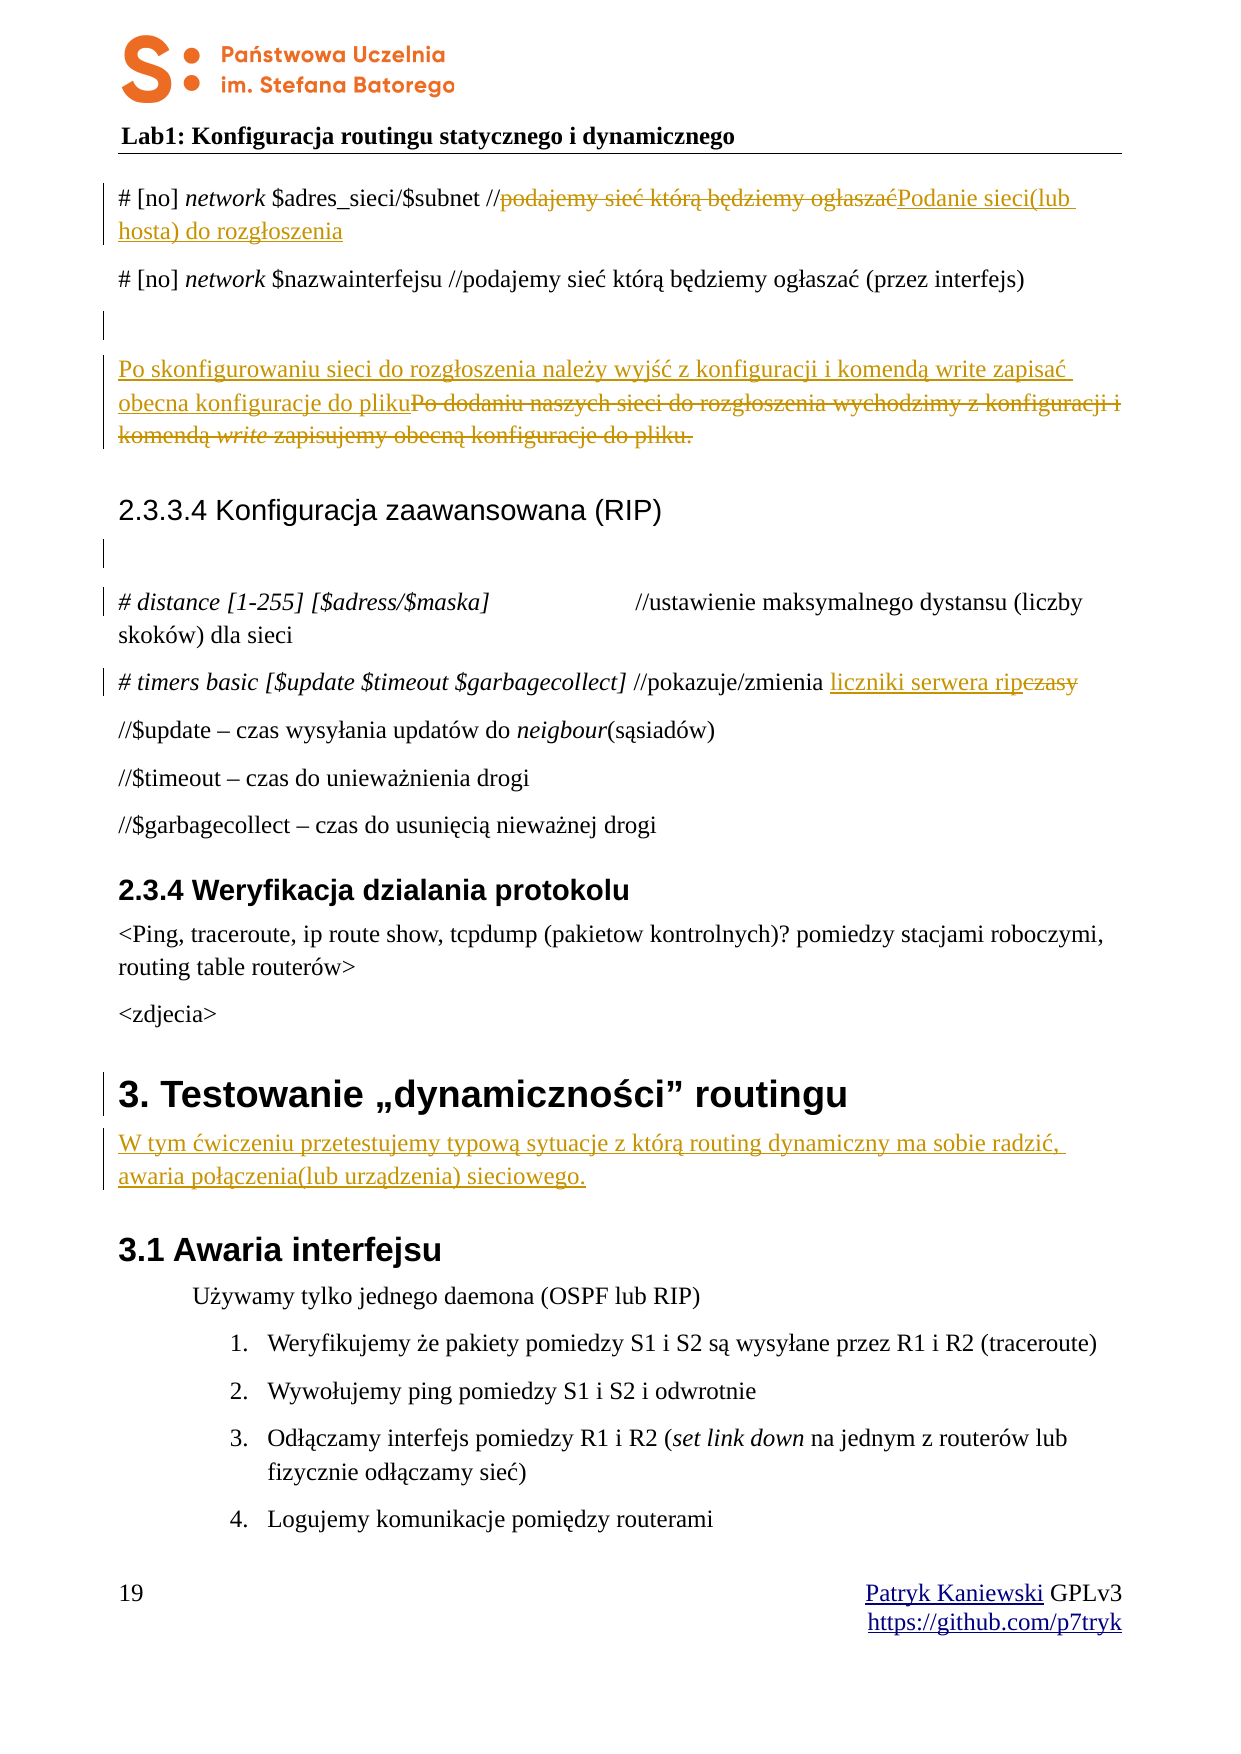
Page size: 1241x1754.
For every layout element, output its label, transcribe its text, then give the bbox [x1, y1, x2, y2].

text # distance [1-255] [$adress/$maska] //ustawienie maksymalnego dystansu (liczby skoków) dla sieci [118, 587, 1122, 649]
list Logujemy komunikacje pomiędzy routerami [229, 1504, 1122, 1533]
list Weryfikujemy że pakiety pomiedzy S1 i S2 są wysyłane przez R1 i R2 (traceroute) [229, 1328, 1122, 1357]
text //$update – czas wysyłania updatów do neigbour(sąsiadów) [118, 715, 1122, 744]
picture [121, 35, 455, 103]
subtitle 3.1 Awaria interfejsu [118, 1229, 1122, 1268]
text # [no] network $adres_sieci/$subnet //Podanie sieci(lub hosta) do rozgłoszenia [118, 183, 1122, 245]
subtitle 2.3.3.4 Konfiguracja zaawansowana (RIP) [118, 493, 1122, 527]
text # timers basic [$update $timeout $garbagecollect] //pokazuje/zmienia liczniki serwera rip [118, 667, 1122, 696]
text //$timeout – czas do unieważnienia drogi [118, 763, 1122, 791]
text Używamy tylko jednego daemona (OSPF lub RIP) [118, 1281, 1122, 1309]
subtitle 3. Testowanie „dynamiczności” routingu [118, 1072, 1122, 1116]
subtitle 2.3.4 Weryfikacja dzialania protokolu [118, 872, 1122, 906]
text //$garbagecollect – czas do usunięcią nieważnej drogi [118, 810, 1122, 839]
text # [no] network $nazwainterfejsu //podajemy sieć którą będziemy ogłaszać (przez interfejs) [118, 264, 1122, 292]
text Po skonfigurowaniu sieci do rozgłoszenia należy wyjść z konfiguracji i komendą write zapisać obecna konfiguracje do pliku [118, 354, 1122, 449]
text W tym ćwiczeniu przetestujemy typową sytuacje z którą routing dynamiczny ma sobie radzić, awaria połączenia(lub urządzenia) sieciowego. [118, 1128, 1122, 1190]
text <zdjecia> [118, 999, 1122, 1028]
list Wywołujemy ping pomiedzy S1 i S2 i odwrotnie [229, 1376, 1122, 1405]
list Odłączamy interfejs pomiedzy R1 i R2 (set link down na jednym z routerów lub fizycznie odłączamy sieć) [229, 1423, 1122, 1485]
text <Ping, traceroute, ip route show, tcpdump (pakietow kontrolnych)? pomiedzy stacjami roboczymi, routing table routerów> [118, 919, 1122, 981]
